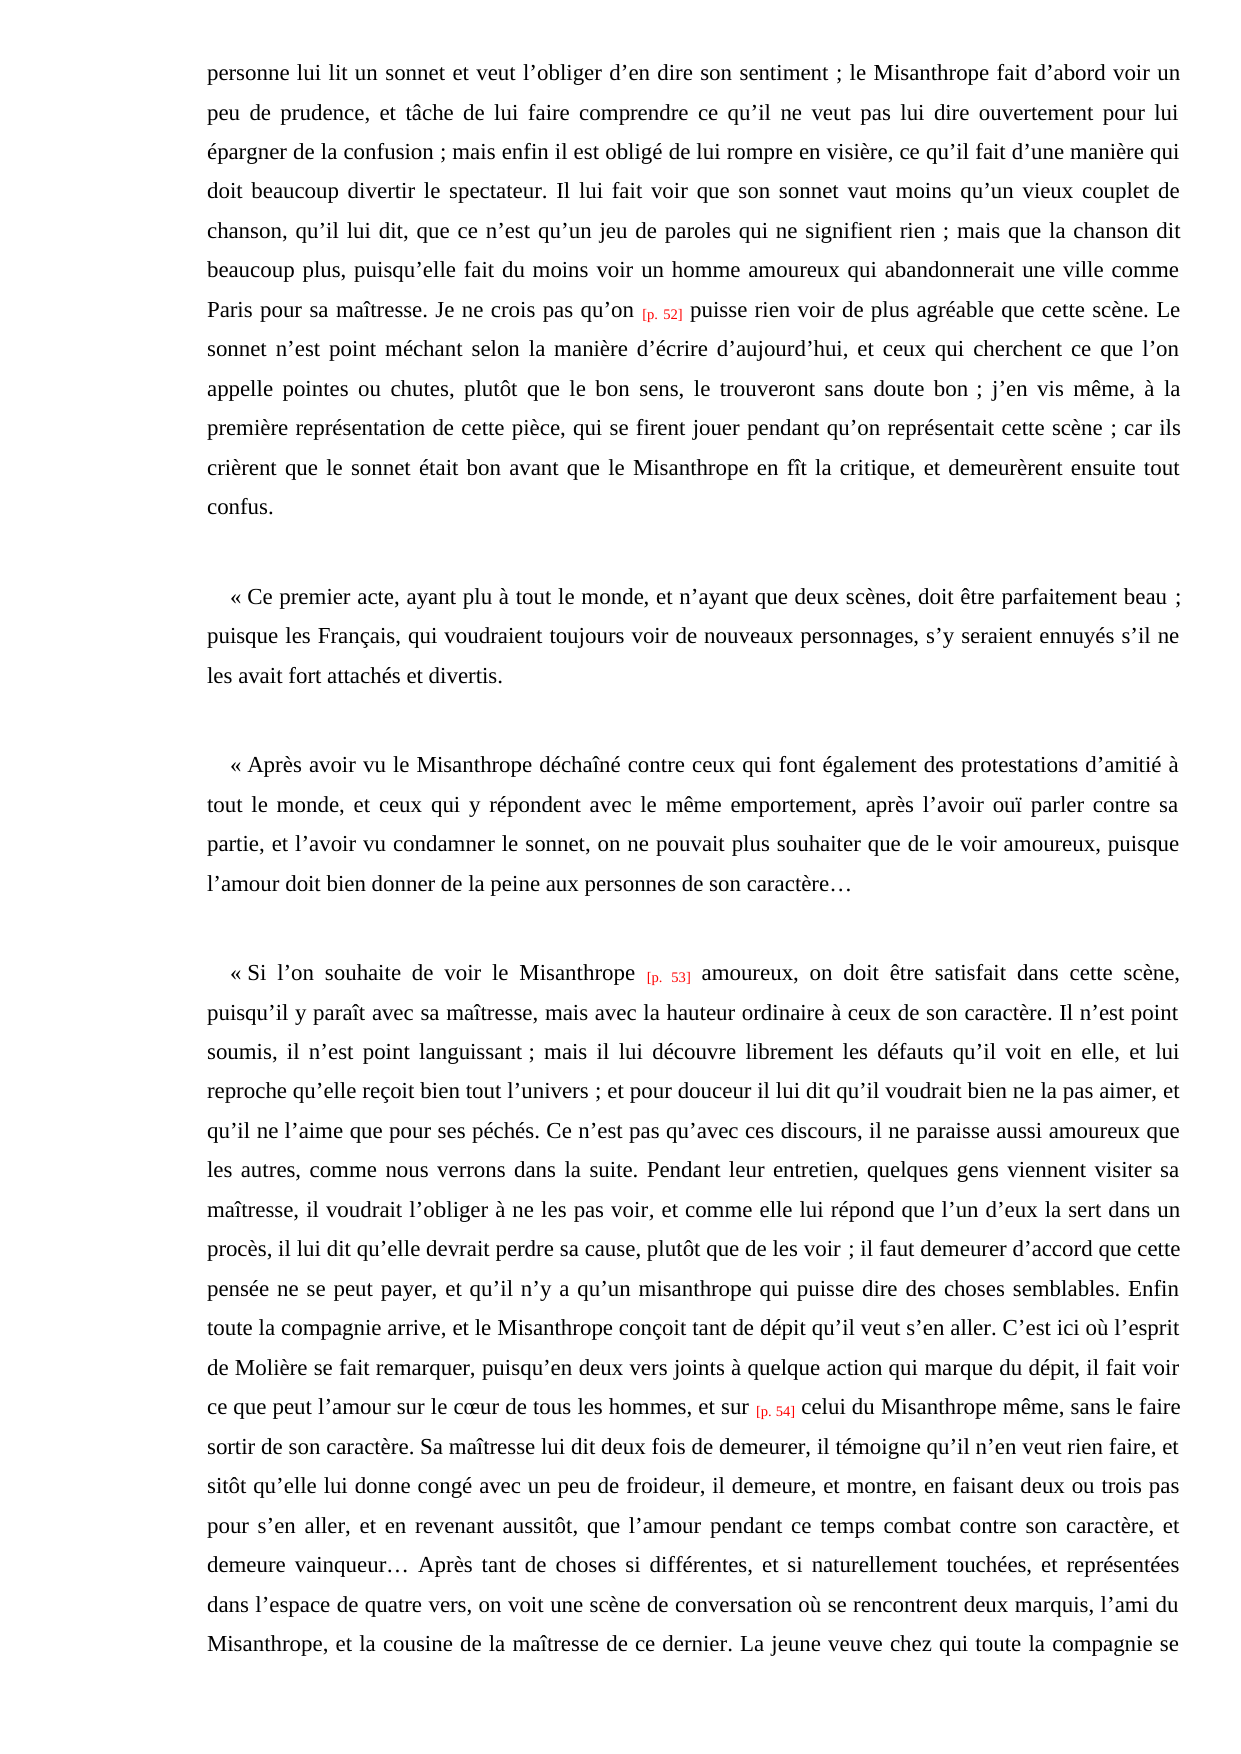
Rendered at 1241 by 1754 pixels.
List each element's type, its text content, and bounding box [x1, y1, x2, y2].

text « Ce premier acte, ayant plu à tout le monde, et n’ayant que deux scènes, doit être parfaitement beau ; puisque les Français, qui voudraient toujours voir de nouveaux personnages, s’y seraient ennuyés s’il ne les avait fort attachés et divertis. [207, 583, 1181, 688]
text « Si l’on souhaite de voir le Misanthrope [p. 53] amoureux, on doit être satisfait dans cette scène, puisqu’il y paraît avec sa maîtresse, mais avec la hauteur ordinaire à ceux de son caractère. Il n’est point soumis, il n’est point languissant ; mais il lui découvre librement les défauts qu’il voit en elle, et lui reproche qu’elle reçoit bien tout l’univers ; et pour douceur il lui dit qu’il voudrait bien ne la pas aimer, et qu’il ne l’aime que pour ses péchés. Ce n’est pas qu’avec ces discours, il ne paraisse aussi amoureux que les autres, comme nous verrons dans la suite. Pendant leur entretien, quelques gens viennent visiter sa maîtresse, il voudrait l’obliger à ne les pas voir, et comme elle lui répond que l’un d’eux la sert dans un procès, il lui dit qu’elle devrait perdre sa cause, plutôt que de les voir ; il faut demeurer d’accord que cette pensée ne se peut payer, et qu’il n’y a qu’un misanthrope qui puisse dire des choses semblables. Enfin toute la compagnie arrive, et le Misanthrope conçoit tant de dépit qu’il veut s’en aller. C’est ici où l’esprit de Molière se fait remarquer, puisqu’en deux vers joints à quelque action qui marque du dépit, il fait voir ce que peut l’amour sur le cœur de tous les hommes, et sur [p. 54] celui du Misanthrope même, sans le faire sortir de son caractère. Sa maîtresse lui dit deux fois de demeurer, il témoigne qu’il n’en veut rien faire, et sitôt qu’elle lui donne congé avec un peu de froideur, il demeure, et montre, en faisant deux ou trois pas pour s’en aller, et en revenant aussitôt, que l’amour pendant ce temps combat contre son caractère, et demeure vainqueur… Après tant de choses si différentes, et si naturellement touchées, et représentées dans l’espace de quatre vers, on voit une scène de conversation où se rencontrent deux marquis, l’ami du Misanthrope, et la cousine de la maîtresse de ce dernier. La jeune veuve chez qui toute la compagnie se [207, 959, 1181, 1657]
text « Après avoir vu le Misanthrope déchaîné contre ceux qui font également des protestations d’amitié à tout le monde, et ceux qui y répondent avec le même emportement, après l’avoir ouï parler contre sa partie, et l’avoir vu condamner le sonnet, on ne pouvait plus souhaiter que de le voir amoureux, puisque l’amour doit bien donner de la peine aux personnes de son caractère… [207, 751, 1181, 896]
text personne lui lit un sonnet et veut l’obliger d’en dire son sentiment ; le Misanthrope fait d’abord voir un peu de prudence, et tâche de lui faire comprendre ce qu’il ne veut pas lui dire ouvertement pour lui épargner de la confusion ; mais enfin il est obligé de lui rompre en visière, ce qu’il fait d’une manière qui doit beaucoup divertir le spectateur. Il lui fait voir que son sonnet vaut moins qu’un vieux couplet de chanson, qu’il lui dit, que ce n’est qu’un jeu de paroles qui ne signifient rien ; mais que la chanson dit beaucoup plus, puisqu’elle fait du moins voir un homme amoureux qui abandonnerait une ville comme Paris pour sa maîtresse. Je ne crois pas qu’on [p. 52] puisse rien voir de plus agréable que cette scène. Le sonnet n’est point méchant selon la manière d’écrire d’aujourd’hui, et ceux qui cherchent ce que l’on appelle pointes ou chutes, plutôt que le bon sens, le trouveront sans doute bon ; j’en vis même, à la première représentation de cette pièce, qui se firent jouer pendant qu’on représentait cette scène ; car ils crièrent que le sonnet était bon avant que le Misanthrope en fît la critique, et demeurèrent ensuite tout confus. [207, 59, 1181, 520]
